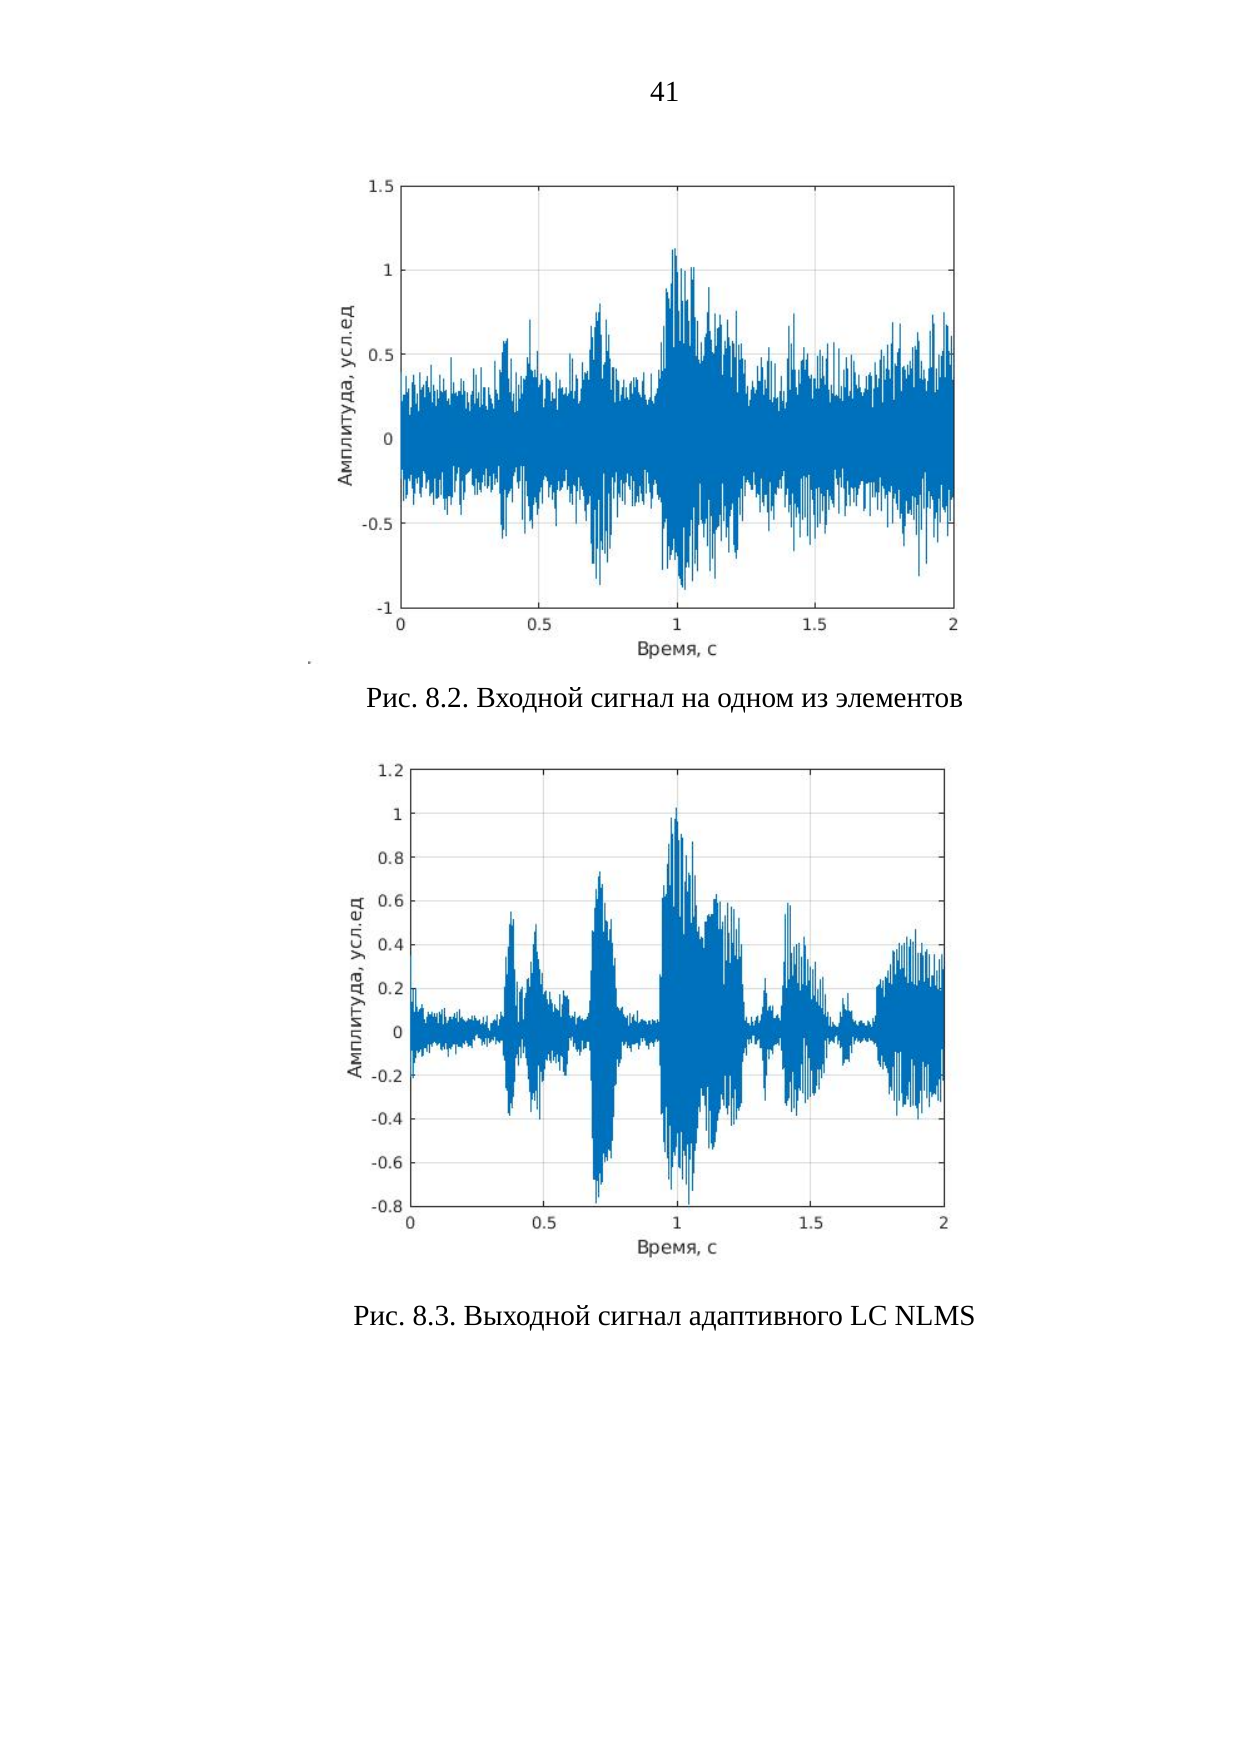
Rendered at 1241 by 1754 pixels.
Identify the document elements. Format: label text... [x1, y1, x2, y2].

picture [320, 731, 1009, 1265]
text Рис. 8.2. Входной сигнал на одном из элементов [177, 148, 1152, 714]
picture [308, 147, 1021, 664]
text Рис. 8.3. Выходной сигнал адаптивного LC NLMS [177, 731, 1152, 1332]
